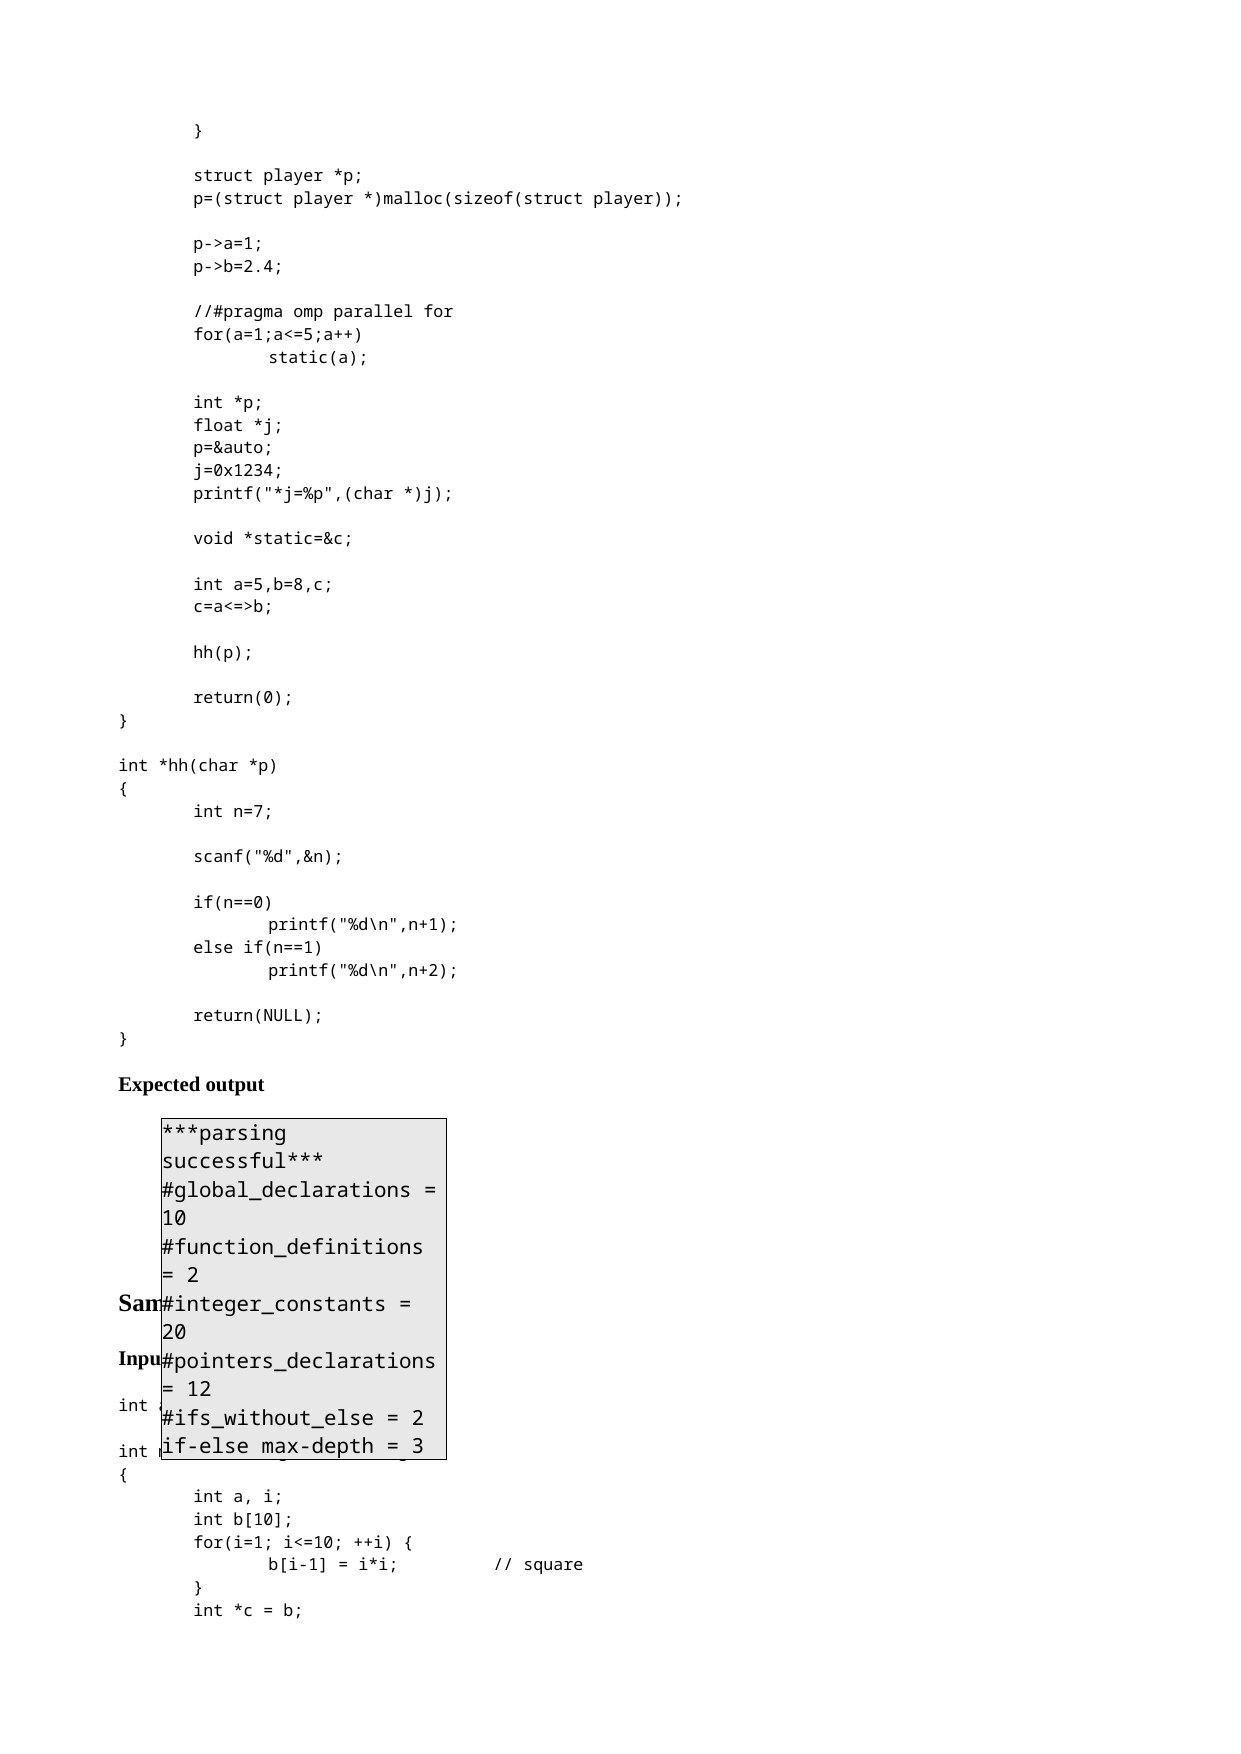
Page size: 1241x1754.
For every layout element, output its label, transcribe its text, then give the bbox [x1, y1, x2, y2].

text int a, b, c; [118, 1394, 161, 1417]
text int a, b, c; [447, 1394, 1122, 1417]
text { [118, 1462, 1122, 1485]
text for(a=1;a<=5;a++) [118, 322, 1122, 345]
text struct player *p; [118, 163, 1122, 186]
text } [118, 1576, 1122, 1598]
text float *j; [118, 413, 1122, 436]
text b[i-1] = i*i; // square [118, 1553, 1122, 1576]
text hh(p); [118, 640, 1122, 663]
text int *hh(char *p) [118, 754, 1122, 777]
text int b[10]; [118, 1508, 1122, 1530]
text int *p; [118, 391, 1122, 413]
text Sample testcase #2 [118, 1288, 161, 1317]
text printf("%d\n",n+1); [118, 913, 1122, 936]
text int a, i; [118, 1485, 1122, 1508]
text Sample testcase #2 [447, 1288, 1122, 1317]
text p->a=1; [118, 232, 1122, 254]
text p->b=2.4; [118, 254, 1122, 277]
text static(a); [118, 345, 1122, 368]
text //#pragma omp parallel for [118, 300, 1122, 322]
text int main(int *argc, char* argv[]) [118, 1439, 1122, 1462]
text } [118, 118, 1122, 141]
text p=&auto; [118, 436, 1122, 459]
text int n=7; [118, 799, 1122, 822]
text return(0); [118, 686, 1122, 708]
text int a=5,b=8,c; [118, 572, 1122, 595]
text return(NULL); [118, 1004, 1122, 1026]
text if(n==0) [118, 890, 1122, 913]
text } [118, 708, 1122, 731]
text printf("*j=%p",(char *)j); [118, 481, 1122, 504]
text Expected output [118, 1072, 1122, 1096]
text { [118, 777, 1122, 799]
text Input [447, 1346, 1122, 1370]
text c=a<=>b; [118, 595, 1122, 618]
text for(i=1; i<=10; ++i) { [118, 1530, 1122, 1553]
text p=(struct player *)malloc(sizeof(struct player)); [118, 186, 1122, 209]
text scanf("%d",&n); [118, 845, 1122, 867]
text printf("%d\n",n+2); [118, 958, 1122, 981]
text } [118, 1026, 1122, 1049]
text else if(n==1) [118, 936, 1122, 958]
text Input [118, 1346, 161, 1370]
text int *c = b; [118, 1598, 1122, 1621]
text j=0x1234; [118, 459, 1122, 481]
text void *static=&c; [118, 527, 1122, 549]
